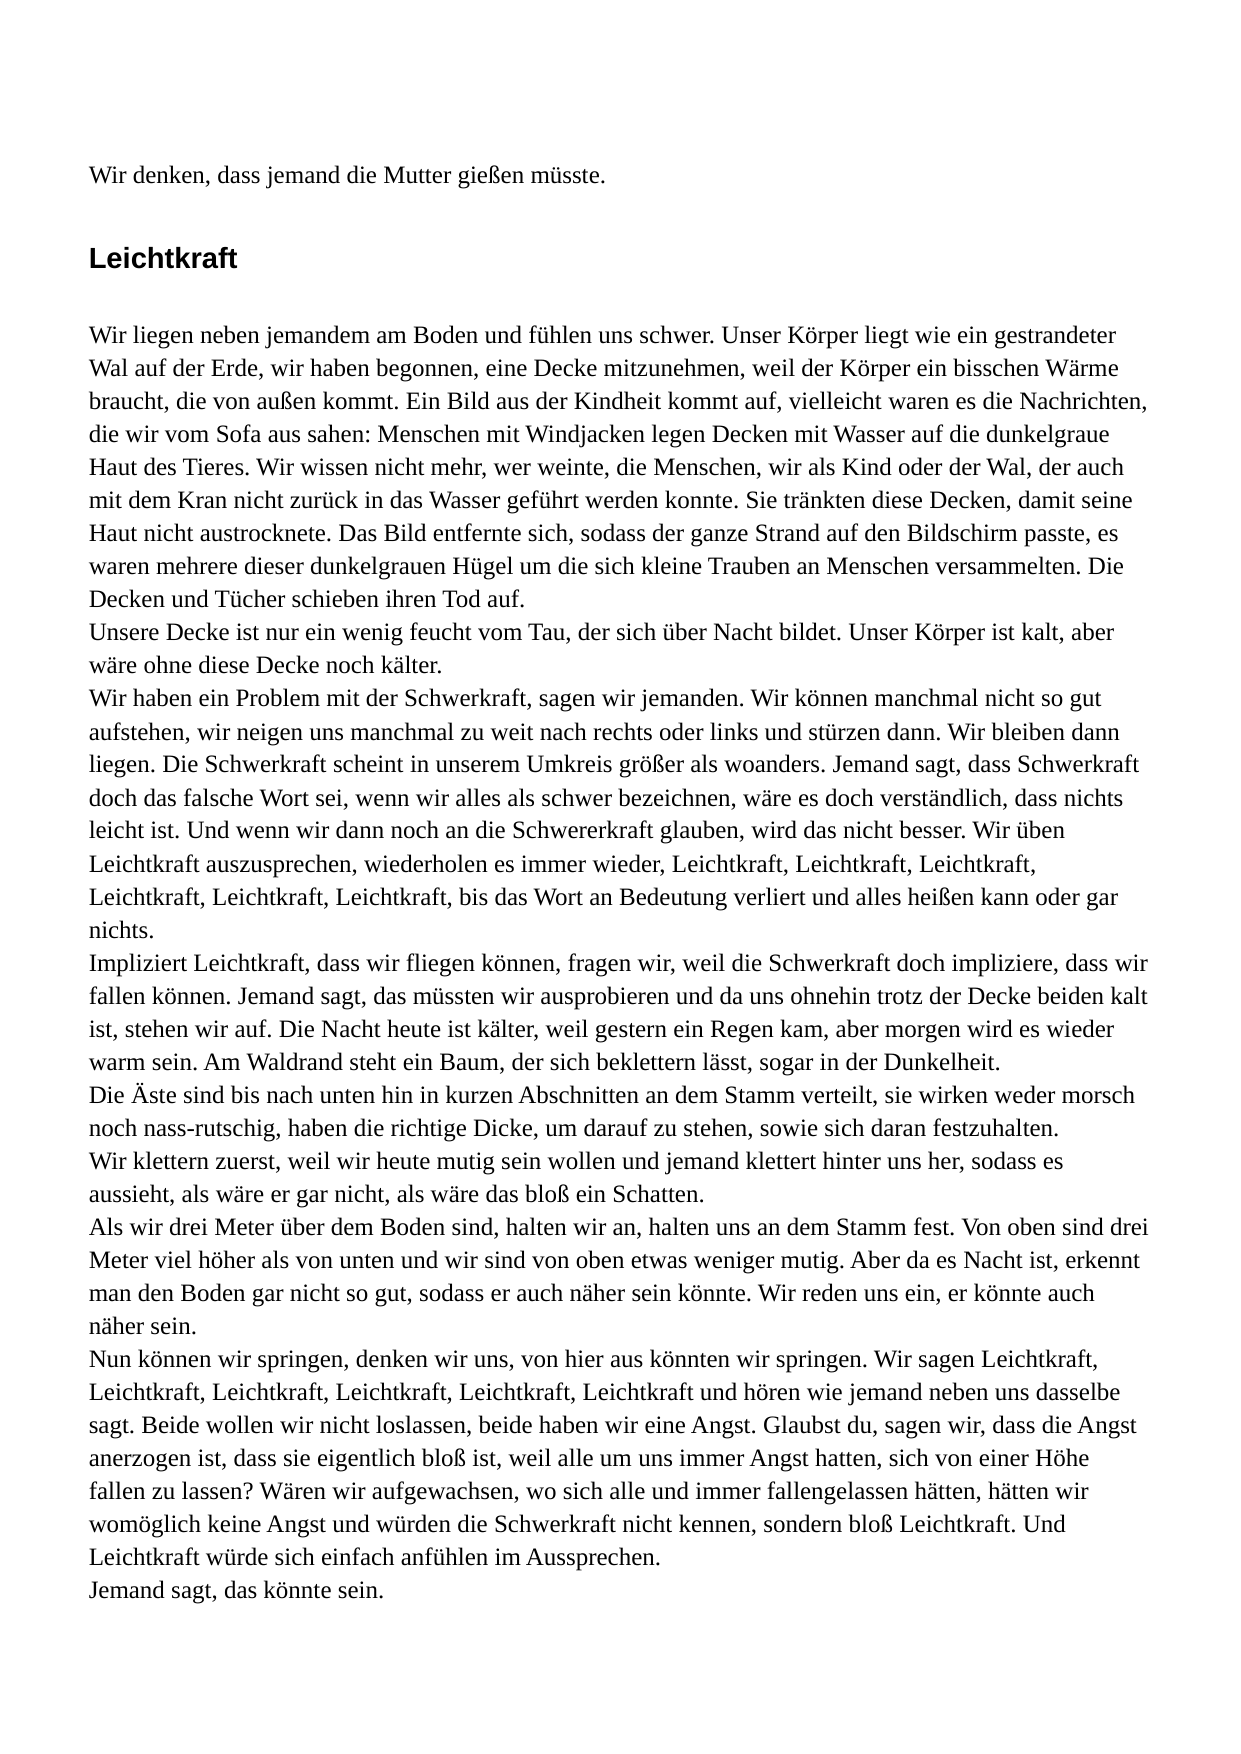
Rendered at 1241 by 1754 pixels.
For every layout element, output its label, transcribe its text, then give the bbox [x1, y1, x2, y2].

text Die Äste sind bis nach unten hin in kurzen Abschnitten an dem Stamm verteilt, sie wirken weder morsch noch nass-rutschig, haben die richtige Dicke, um darauf zu stehen, sowie sich daran festzuhalten. [88, 1080, 1151, 1142]
text Impliziert Leichtkraft, dass wir fliegen können, fragen wir, weil die Schwerkraft doch impliziere, dass wir fallen können. Jemand sagt, das müssten wir ausprobieren und da uns ohnehin trotz der Decke beiden kalt ist, stehen wir auf. Die Nacht heute ist kälter, weil gestern ein Regen kam, aber morgen wird es wieder warm sein. Am Waldrand steht ein Baum, der sich beklettern lässt, sogar in der Dunkelheit. [88, 948, 1151, 1076]
text Wir klettern zuerst, weil wir heute mutig sein wollen und jemand klettert hinter uns her, sodass es aussieht, als wäre er gar nicht, als wäre das bloß ein Schatten. [88, 1146, 1151, 1208]
text Wir denken, dass jemand die Mutter gießen müsste. [88, 161, 1151, 189]
text Unsere Decke ist nur ein wenig feucht vom Tau, der sich über Nacht bildet. Unser Körper ist kalt, aber wäre ohne diese Decke noch kälter. [88, 617, 1151, 679]
text Wir liegen neben jemandem am Boden und fühlen uns schwer. Unser Körper liegt wie ein gestrandeter Wal auf der Erde, wir haben begonnen, eine Decke mitzunehmen, weil der Körper ein bisschen Wärme braucht, die von außen kommt. Ein Bild aus der Kindheit kommt auf, vielleicht waren es die Nachrichten, die wir vom Sofa aus sahen: Menschen mit Windjacken legen Decken mit Wasser auf die dunkelgraue Haut des Tieres. Wir wissen nicht mehr, wer weinte, die Menschen, wir als Kind oder der Wal, der auch mit dem Kran nicht zurück in das Wasser geführt werden konnte. Sie tränkten diese Decken, damit seine Haut nicht austrocknete. Das Bild entfernte sich, sodass der ganze Strand auf den Bildschirm passte, es waren mehrere dieser dunkelgrauen Hügel um die sich kleine Trauben an Menschen versammelten. Die Decken und Tücher schieben ihren Tod auf. [88, 320, 1151, 613]
text Nun können wir springen, denken wir uns, von hier aus könnten wir springen. Wir sagen Leichtkraft, Leichtkraft, Leichtkraft, Leichtkraft, Leichtkraft, Leichtkraft und hören wie jemand neben uns dasselbe sagt. Beide wollen wir nicht loslassen, beide haben wir eine Angst. Glaubst du, sagen wir, dass die Angst anerzogen ist, dass sie eigentlich bloß ist, weil alle um uns immer Angst hatten, sich von einer Höhe fallen zu lassen? Wären wir aufgewachsen, wo sich alle und immer fallengelassen hätten, hätten wir womöglich keine Angst und würden die Schwerkraft nicht kennen, sondern bloß Leichtkraft. Und Leichtkraft würde sich einfach anfühlen im Aussprechen. [88, 1344, 1151, 1571]
text Als wir drei Meter über dem Boden sind, halten wir an, halten uns an dem Stamm fest. Von oben sind drei Meter viel höher als von unten und wir sind von oben etwas weniger mutig. Aber da es Nacht ist, erkennt man den Boden gar nicht so gut, sodass er auch näher sein könnte. Wir reden uns ein, er könnte auch näher sein. [88, 1212, 1151, 1340]
subtitle Leichtkraft [88, 241, 1151, 275]
text Jemand sagt, das könnte sein. [88, 1575, 1151, 1604]
text Wir haben ein Problem mit der Schwerkraft, sagen wir jemanden. Wir können manchmal nicht so gut aufstehen, wir neigen uns manchmal zu weit nach rechts oder links und stürzen dann. Wir bleiben dann liegen. Die Schwerkraft scheint in unserem Umkreis größer als woanders. Jemand sagt, dass Schwerkraft doch das falsche Wort sei, wenn wir alles als schwer bezeichnen, wäre es doch verständlich, dass nichts leicht ist. Und wenn wir dann noch an die Schwererkraft glauben, wird das nicht besser. Wir üben Leichtkraft auszusprechen, wiederholen es immer wieder, Leichtkraft, Leichtkraft, Leichtkraft, Leichtkraft, Leichtkraft, Leichtkraft, bis das Wort an Bedeutung verliert und alles heißen kann oder gar nichts. [88, 683, 1151, 943]
